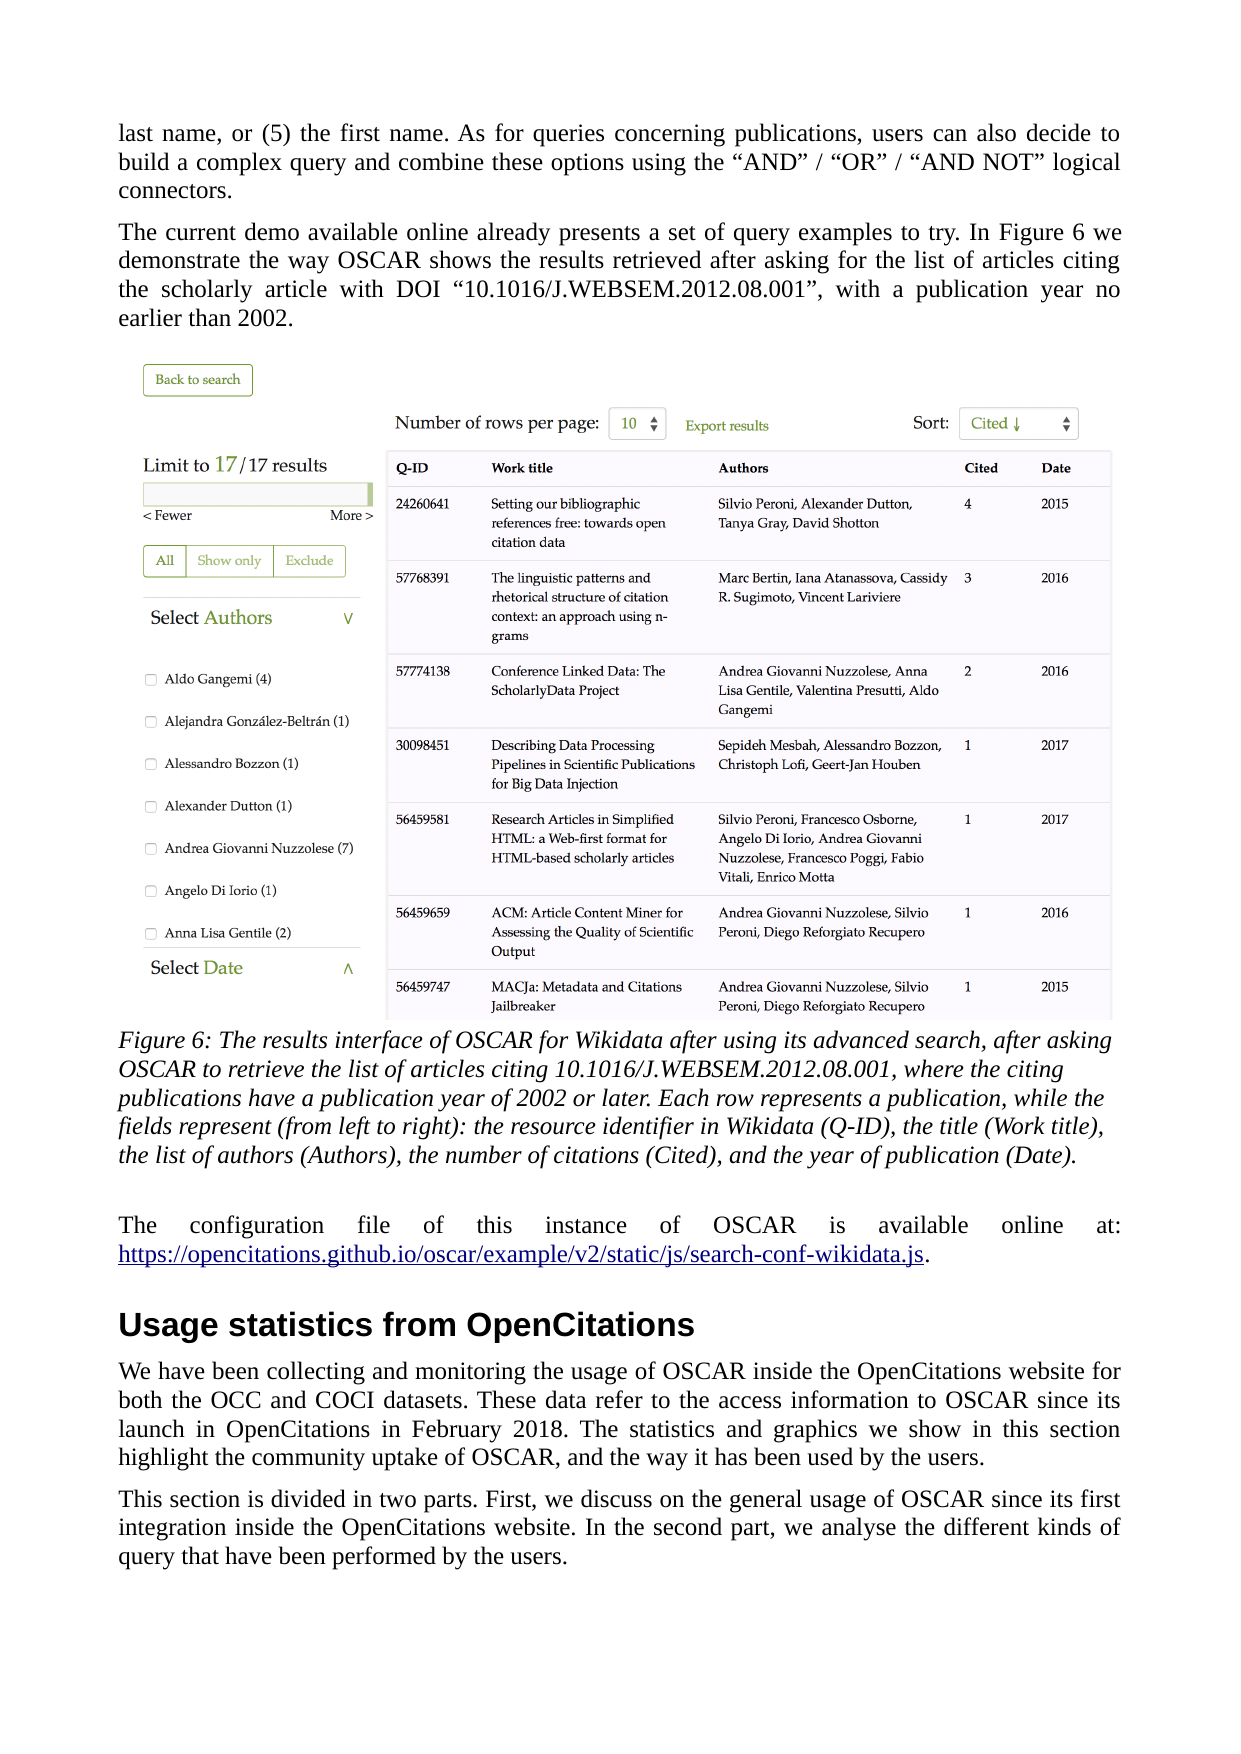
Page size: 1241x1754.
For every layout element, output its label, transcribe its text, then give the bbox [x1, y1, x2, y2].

text We have been collecting and monitoring the usage of OSCAR inside the OpenCitations website for both the OCC and COCI datasets. These data refer to the access information to OSCAR since its launch in OpenCitations in February 2018. The statistics and graphics we show in this section highlight the community uptake of OSCAR, and the way it has been used by the users. [118, 1356, 1122, 1471]
picture [118, 356, 1123, 1020]
text Figure 6: The results interface of OSCAR for Wikidata after using its advanced search, after asking OSCAR to retrieve the list of articles citing 10.1016/J.WEBSEM.2012.08.001, where the citing publications have a publication year of 2002 or later. Each row represents a publication, while the fields represent (from left to right): the resource identifier in Wikidata (Q-ID), the title (Work title), the list of authors (Authors), the number of citations (Cited), and the year of publication (Date). [118, 1020, 1122, 1169]
text The configuration file of this instance of OSCAR is available online at: https://opencitations.github.io/oscar/example/v2/static/js/search-conf-wikidata.js. [118, 1210, 1122, 1268]
text This section is divided in two parts. First, we discuss on the general usage of OSCAR since its first integration inside the OpenCitations website. In the second part, we analyse the different kinds of query that have been performed by the users. [118, 1484, 1122, 1570]
subtitle Usage statistics from OpenCitations [118, 1305, 1122, 1344]
text last name, or (5) the first name. As for queries concerning publications, users can also decide to build a complex query and combine these options using the “AND” / “OR” / “AND NOT” logical connectors. [118, 118, 1122, 204]
text The current demo available online already presents a set of query examples to try. In Figure 6 we demonstrate the way OSCAR shows the results retrieved after asking for the list of articles citing the scholarly article with DOI “10.1016/J.WEBSEM.2012.08.001”, with a publication year no earlier than 2002. [118, 217, 1122, 332]
